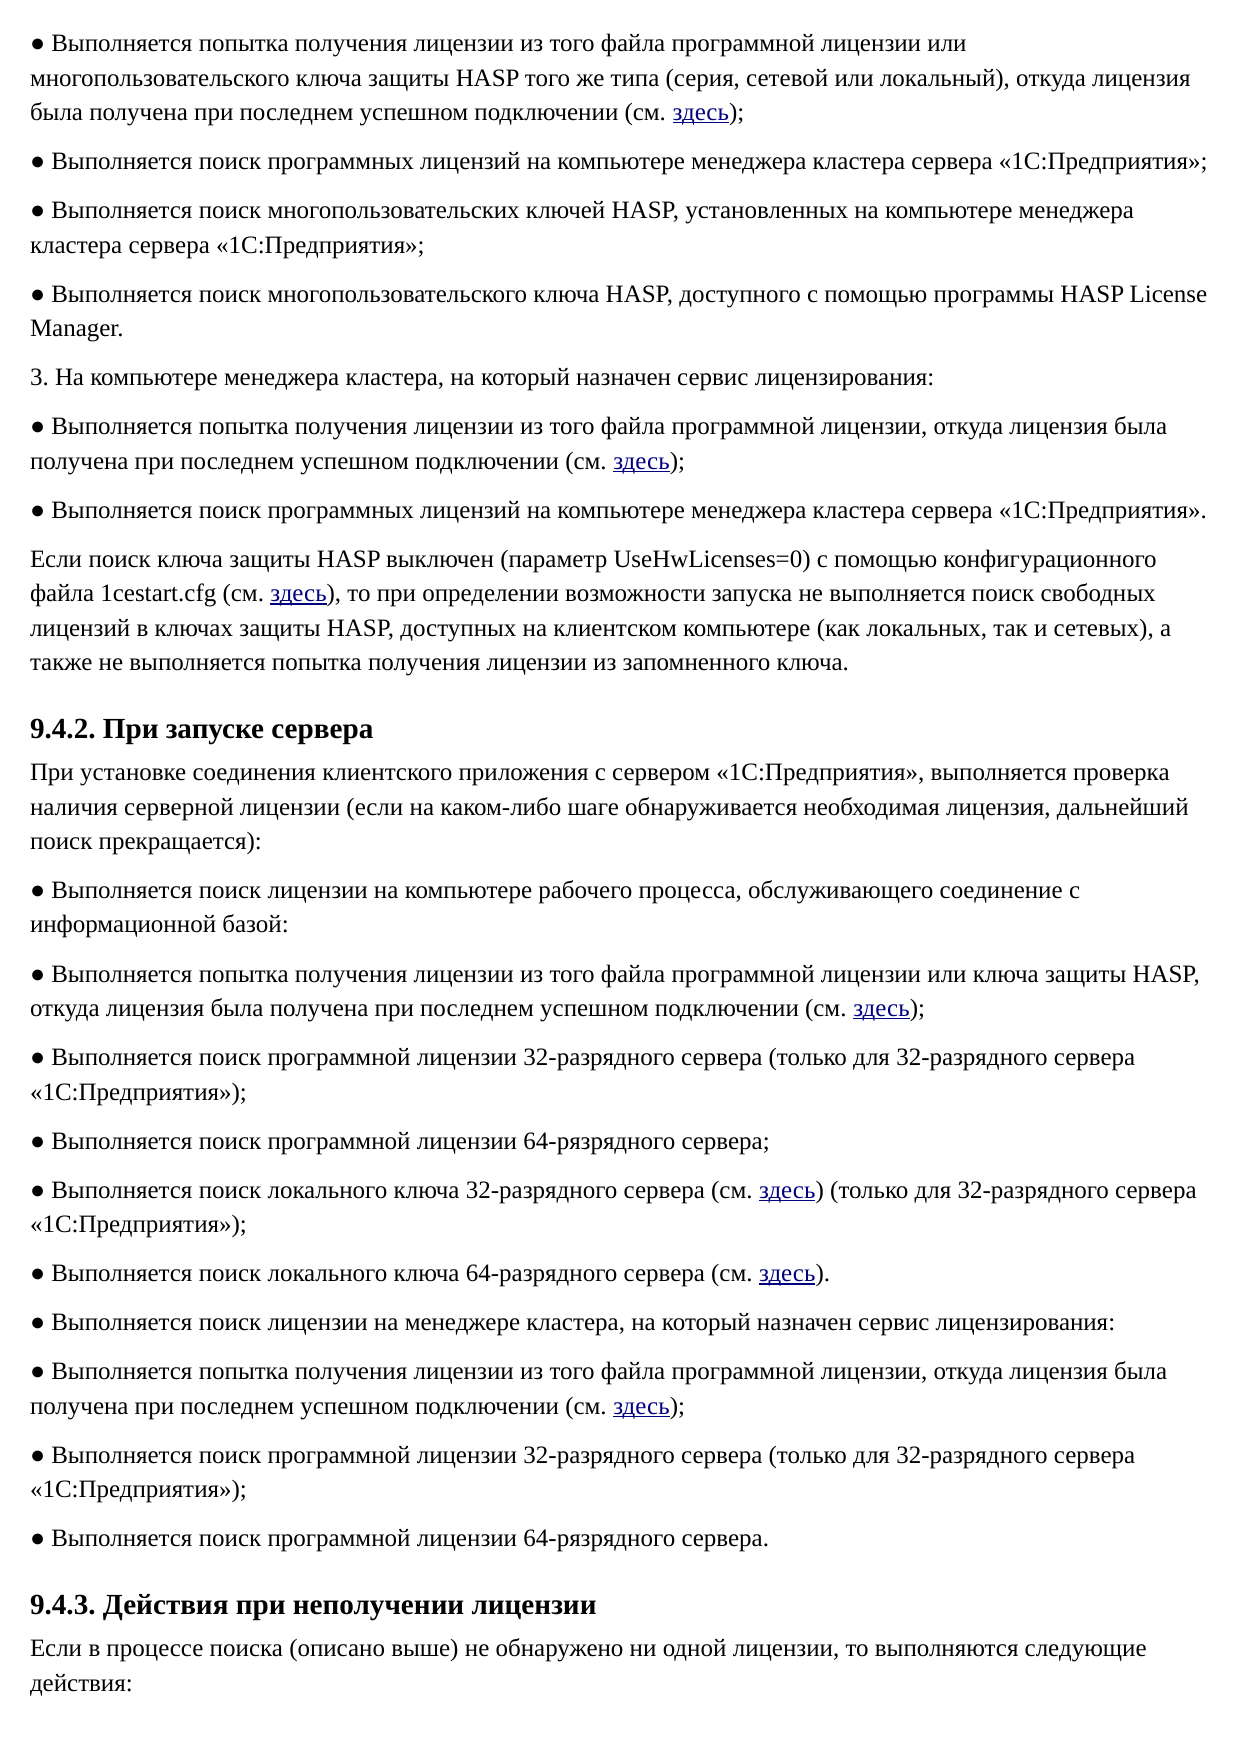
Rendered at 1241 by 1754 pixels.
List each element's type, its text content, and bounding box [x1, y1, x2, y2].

subtitle 9.4.2. При запуске сервера [30, 711, 1211, 744]
text ● Выполняется поиск локального ключа 64-разрядного сервера (см. здесь). [30, 1258, 1211, 1287]
text ● Выполняется поиск программных лицензий на компьютере менеджера кластера сервера «1С:Предприятия»; [30, 146, 1211, 175]
text 3. На компьютере менеджера кластера, на который назначен сервис лицензирования: [30, 362, 1211, 391]
subtitle 9.4.3. Действия при неполучении лицензии [30, 1587, 1211, 1621]
text При установке соединения клиентского приложения с сервером «1С:Предприятия», выполняется проверка наличия серверной лицензии (если на каком-либо шаге обнаруживается необходимая лицензия, дальнейший поиск прекращается): [30, 757, 1211, 855]
text ● Выполняется поиск лицензии на менеджере кластера, на который назначен сервис лицензирования: [30, 1307, 1211, 1336]
text ● Выполняется попытка получения лицензии из того файла программной лицензии или ключа защиты HASP, откуда лицензия была получена при последнем успешном подключении (см. здесь); [30, 959, 1211, 1022]
text ● Выполняется попытка получения лицензии из того файла программной лицензии или многопользовательского ключа защиты HASP того же типа (серия, сетевой или локальный), откуда лицензия была получена при последнем успешном подключении (см. здесь); [30, 28, 1211, 126]
text ● Выполняется попытка получения лицензии из того файла программной лицензии, откуда лицензия была получена при последнем успешном подключении (см. здесь); [30, 1356, 1211, 1420]
text ● Выполняется поиск многопользовательских ключей HASP, установленных на компьютере менеджера кластера сервера «1С:Предприятия»; [30, 195, 1211, 258]
text Если поиск ключа защиты HASP выключен (параметр UseHwLicenses=0) с помощью конфигурационного файла 1cestart.cfg (см. здесь), то при определении возможности запуска не выполняется поиск свободных лицензий в ключах защиты HASP, доступных на клиентском компьютере (как локальных, так и сетевых), а также не выполняется попытка получения лицензии из запомненного ключа. [30, 544, 1211, 676]
text ● Выполняется поиск локального ключа 32-разрядного сервера (см. здесь) (только для 32-разрядного сервера «1С:Предприятия»); [30, 1175, 1211, 1238]
text ● Выполняется попытка получения лицензии из того файла программной лицензии, откуда лицензия была получена при последнем успешном подключении (см. здесь); [30, 411, 1211, 474]
text ● Выполняется поиск программной лицензии 32-разрядного сервера (только для 32-разрядного сервера «1С:Предприятия»); [30, 1042, 1211, 1105]
text ● Выполняется поиск программных лицензий на компьютере менеджера кластера сервера «1С:Предприятия». [30, 495, 1211, 524]
text ● Выполняется поиск программной лицензии 64-рязрядного сервера. [30, 1523, 1211, 1552]
text ● Выполняется поиск программной лицензии 32-разрядного сервера (только для 32-разрядного сервера «1С:Предприятия»); [30, 1440, 1211, 1503]
text Если в процессе поиска (описано выше) не обнаружено ни одной лицензии, то выполняются следующие действия: [30, 1633, 1211, 1696]
text ● Выполняется поиск лицензии на компьютере рабочего процесса, обслуживающего соединение с информационной базой: [30, 875, 1211, 938]
text ● Выполняется поиск многопользовательского ключа HASP, доступного с помощью программы HASP License Manager. [30, 279, 1211, 342]
text ● Выполняется поиск программной лицензии 64-рязрядного сервера; [30, 1126, 1211, 1154]
